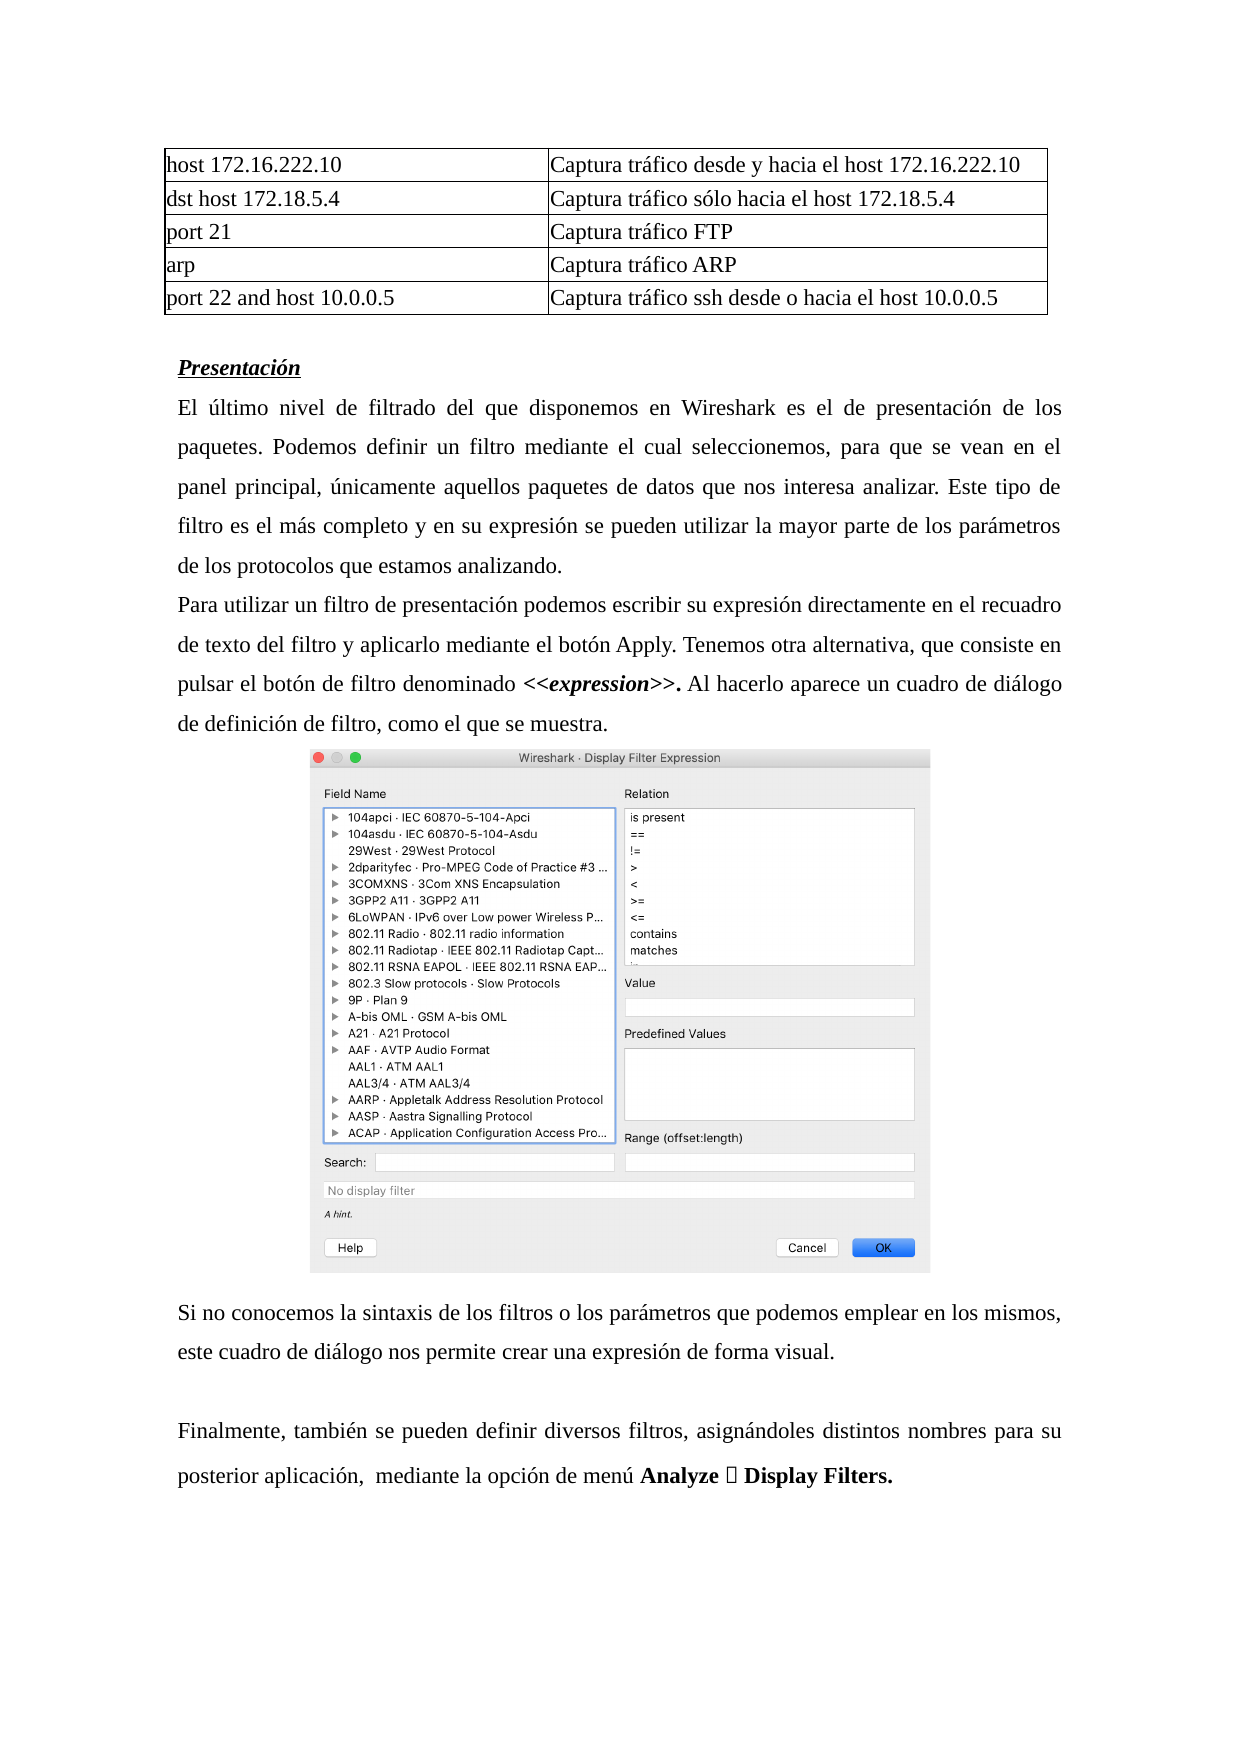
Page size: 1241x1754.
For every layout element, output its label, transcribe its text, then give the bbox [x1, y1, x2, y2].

table_cell port 22 and host 10.0.0.5 [166, 282, 548, 314]
table_cell dst host 172.18.5.4 [166, 182, 548, 214]
table_cell host 172.16.222.10 [166, 149, 548, 181]
table_cell Captura tráfico FTP [549, 215, 1047, 247]
table_cell port 21 [166, 215, 548, 247]
table_cell Captura tráfico ARP [549, 248, 1047, 281]
text Para utilizar un filtro de presentación podemos escribir su expresión directamente en el recuadro de texto del filtro y aplicarlo mediante el botón Apply. Tenemos otra alternativa, que consiste en pulsar el botón de filtro denominado <<expression>>. Al hacerlo aparece un cuadro de diálogo de definición de filtro, como el que se muestra. [177, 591, 1063, 736]
picture [309, 749, 931, 1273]
text El último nivel de filtrado del que disponemos en Wireshark es el de presentación de los paquetes. Podemos definir un filtro mediante el cual seleccionemos, para que se vean en el panel principal, únicamente aquellos paquetes de datos que nos interesa analizar. Este tipo de filtro es el más completo y en su expresión se pueden utilizar la mayor parte de los parámetros de los protocolos que estamos analizando. [177, 394, 1063, 578]
table_cell Captura tráfico desde y hacia el host 172.16.222.10 [549, 149, 1047, 181]
text Si no conocemos la sintaxis de los filtros o los parámetros que podemos emplear en los mismos, este cuadro de diálogo nos permite crear una expresión de forma visual. [177, 1299, 1063, 1365]
table_cell arp [166, 248, 548, 281]
text Presentación [177, 354, 1063, 381]
table_cell Captura tráfico ssh desde o hacia el host 10.0.0.5 [549, 282, 1047, 314]
table_cell Captura tráfico sólo hacia el host 172.18.5.4 [549, 182, 1047, 214]
text Finalmente, también se pueden definir diversos filtros, asignándoles distintos nombres para su posterior aplicación, mediante la opción de menú Analyze  Display Filters. [177, 1417, 1063, 1491]
